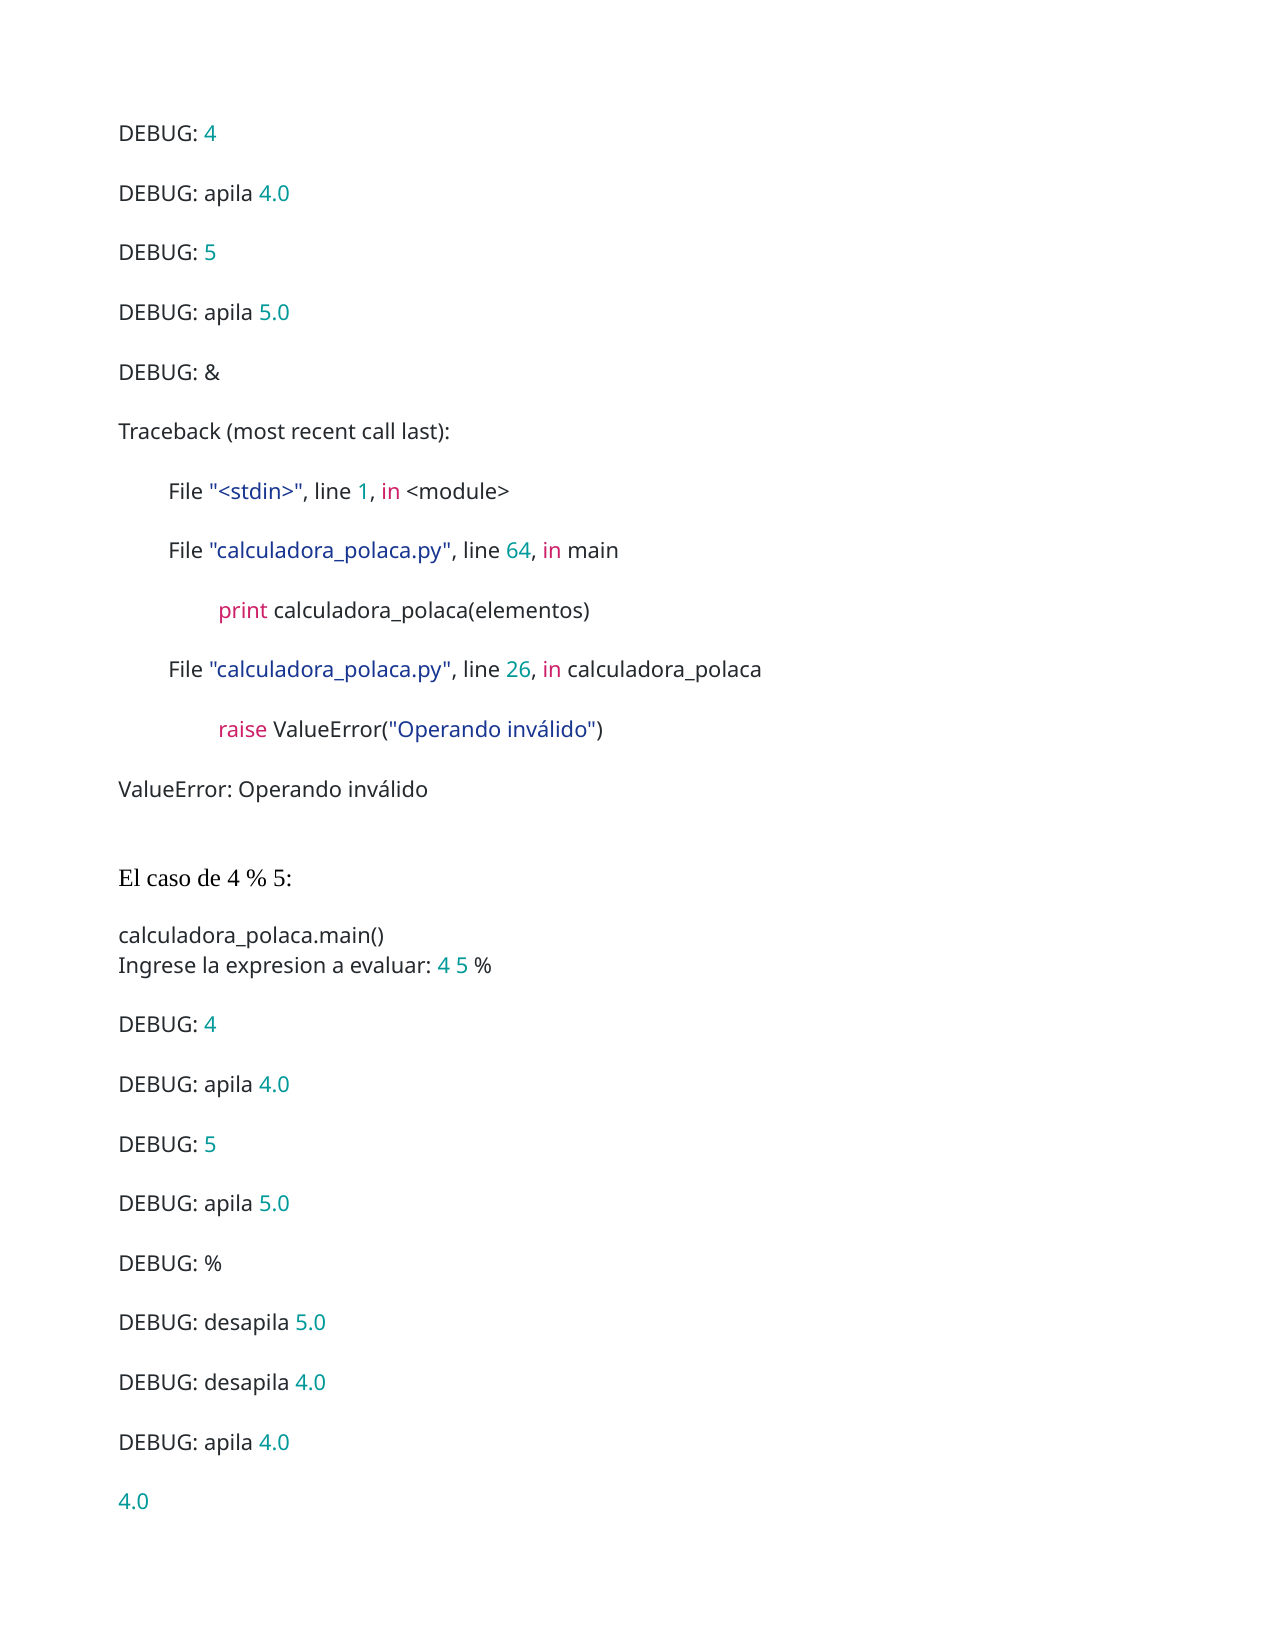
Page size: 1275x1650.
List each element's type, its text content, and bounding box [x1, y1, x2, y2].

text DEBUG: apila 5.0 [118, 297, 1157, 327]
text Traceback (most recent call last): [118, 416, 1157, 446]
text ValueError: Operando inválido [118, 773, 1157, 803]
text File "calculadora_polaca.py", line 64, in main [118, 535, 1157, 565]
text DEBUG: 4 [118, 1009, 1157, 1039]
text 4.0 [118, 1486, 1157, 1516]
text File "calculadora_polaca.py", line 26, in calculadora_polaca [118, 654, 1157, 684]
text DEBUG: apila 4.0 [118, 1069, 1157, 1099]
text DEBUG: desapila 5.0 [118, 1307, 1157, 1337]
text DEBUG: apila 4.0 [118, 178, 1157, 207]
text DEBUG: & [118, 356, 1157, 386]
text calculadora_polaca.main() [118, 920, 1157, 950]
text print calculadora_polaca(elementos) [118, 595, 1157, 624]
text DEBUG: 5 [118, 237, 1157, 267]
text Ingrese la expresion a evaluar: 4 5 % [118, 950, 1157, 980]
text DEBUG: 4 [118, 118, 1157, 148]
text DEBUG: 5 [118, 1129, 1157, 1158]
text DEBUG: desapila 4.0 [118, 1367, 1157, 1397]
text El caso de 4 % 5: [118, 863, 1157, 891]
text DEBUG: apila 4.0 [118, 1427, 1157, 1456]
text raise ValueError("Operando inválido") [118, 714, 1157, 744]
text DEBUG: % [118, 1248, 1157, 1278]
text DEBUG: apila 5.0 [118, 1188, 1157, 1218]
text File "<stdin>", line 1, in <module> [118, 476, 1157, 505]
